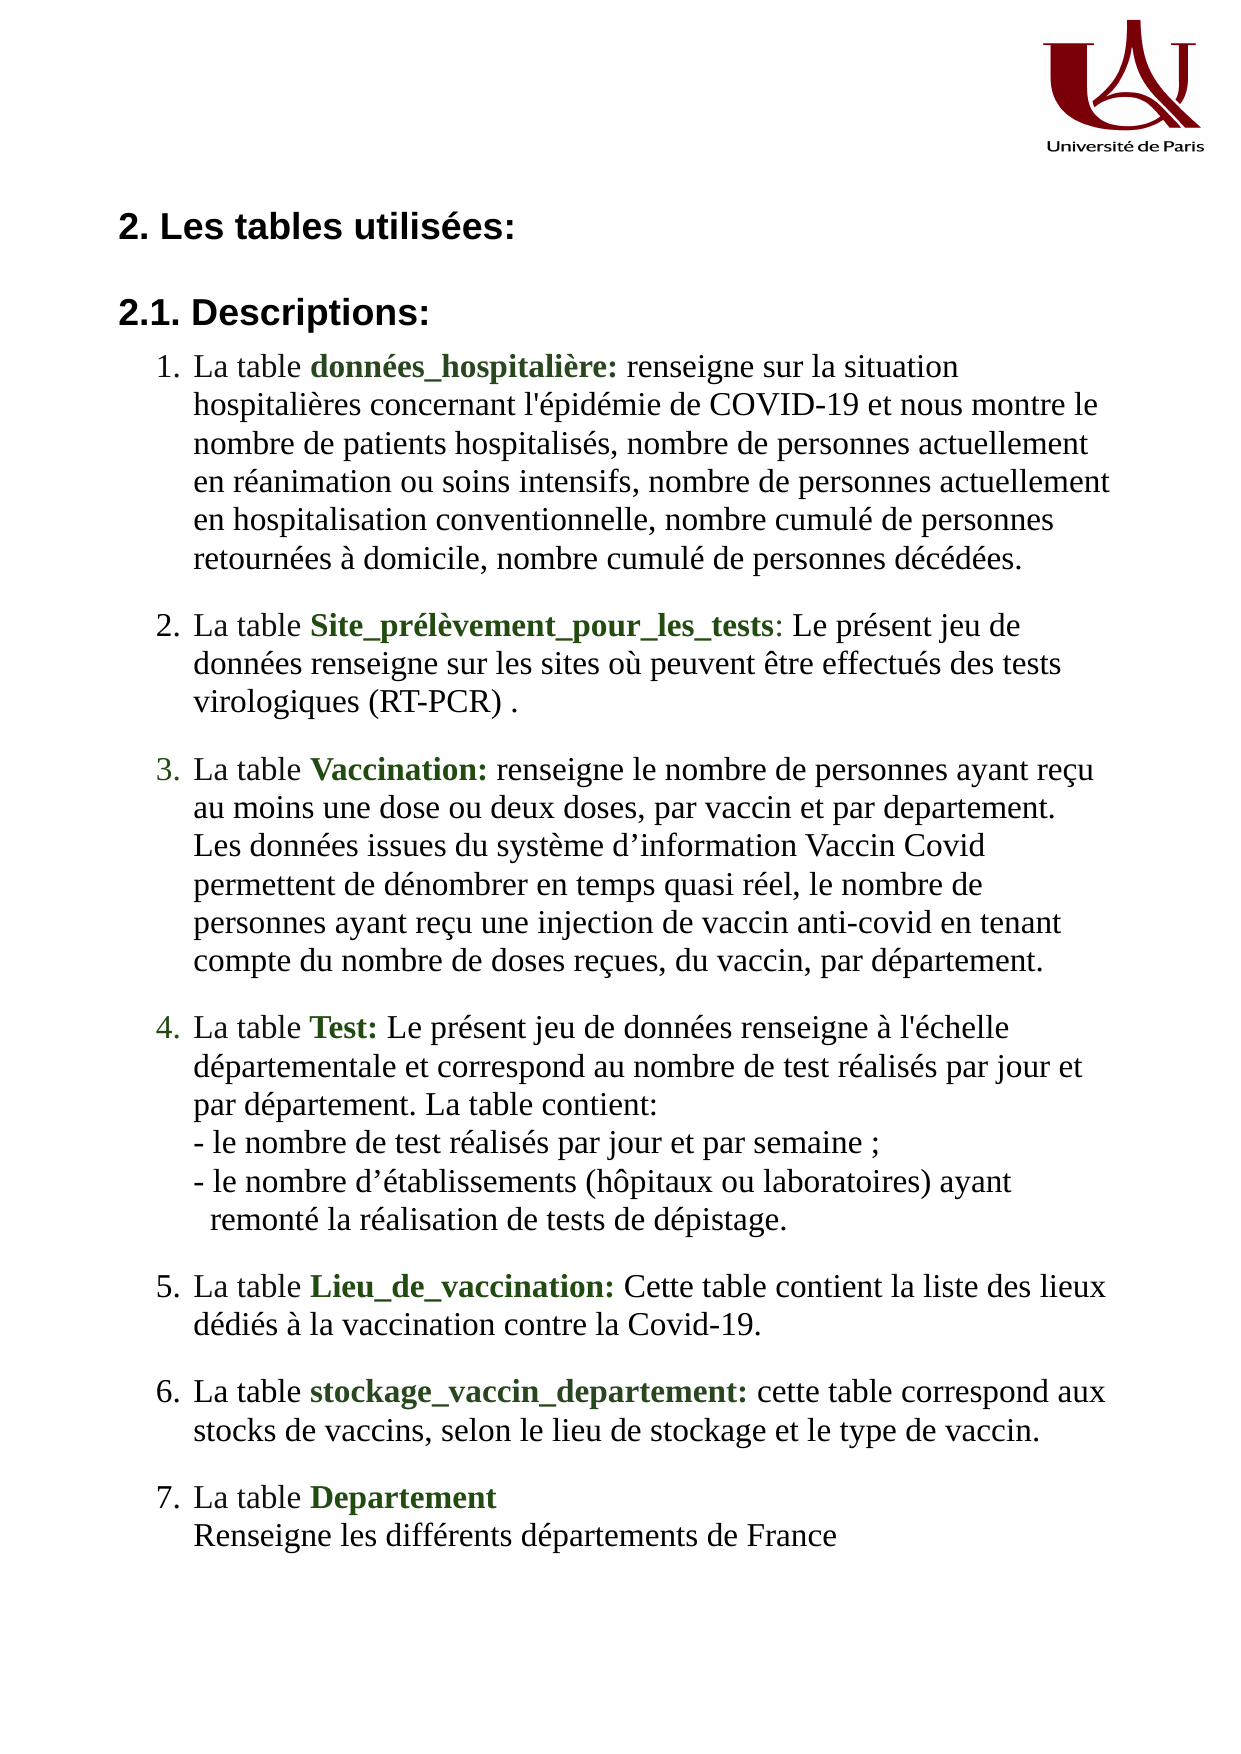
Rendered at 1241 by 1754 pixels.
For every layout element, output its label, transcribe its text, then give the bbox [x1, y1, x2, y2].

subtitle 2. Les tables utilisées: 2.1. Descriptions: [118, 118, 1122, 334]
list La table données_hospitalière: renseigne sur la situation hospitalières concernant l'épidémie de COVID-19 et nous montre le nombre de patients hospitalisés, nombre de personnes actuellement en réanimation ou soins intensifs, nombre de personnes actuellement en hospitalisation conventionnelle, nombre cumulé de personnes retournées à domicile, nombre cumulé de personnes décédées. [156, 346, 1122, 605]
list La table Departement Renseigne les différents départements de France [156, 1477, 1122, 1582]
list La table Lieu_de_vaccination: Cette table contient la liste des lieux dédiés à la vaccination contre la Covid-19. [156, 1266, 1122, 1372]
list La table Site_prélèvement_pour_les_tests: Le présent jeu de données renseigne sur les sites où peuvent être effectués des tests virologiques (RT-PCR) . [156, 605, 1122, 749]
list La table stockage_vaccin_departement: cette table correspond aux stocks de vaccins, selon le lieu de stockage et le type de vaccin. [156, 1372, 1122, 1477]
list La table Vaccination: renseigne le nombre de personnes ayant reçu au moins une dose ou deux doses, par vaccin et par departement. Les données issues du système d’information Vaccin Covid permettent de dénombrer en temps quasi réel, le nombre de personnes ayant reçu une injection de vaccin anti-covid en tenant compte du nombre de doses reçues, du vaccin, par département. [156, 749, 1122, 1007]
picture [1000, 0, 1238, 171]
list La table Test: Le présent jeu de données renseigne à l'échelle départementale et correspond au nombre de test réalisés par jour et par département. La table contient: - le nombre de test réalisés par jour et par semaine ; - le nombre d’établissements (hôpitaux ou laboratoires) ayant remonté la réalisation de tests de dépistage. [156, 1007, 1122, 1266]
